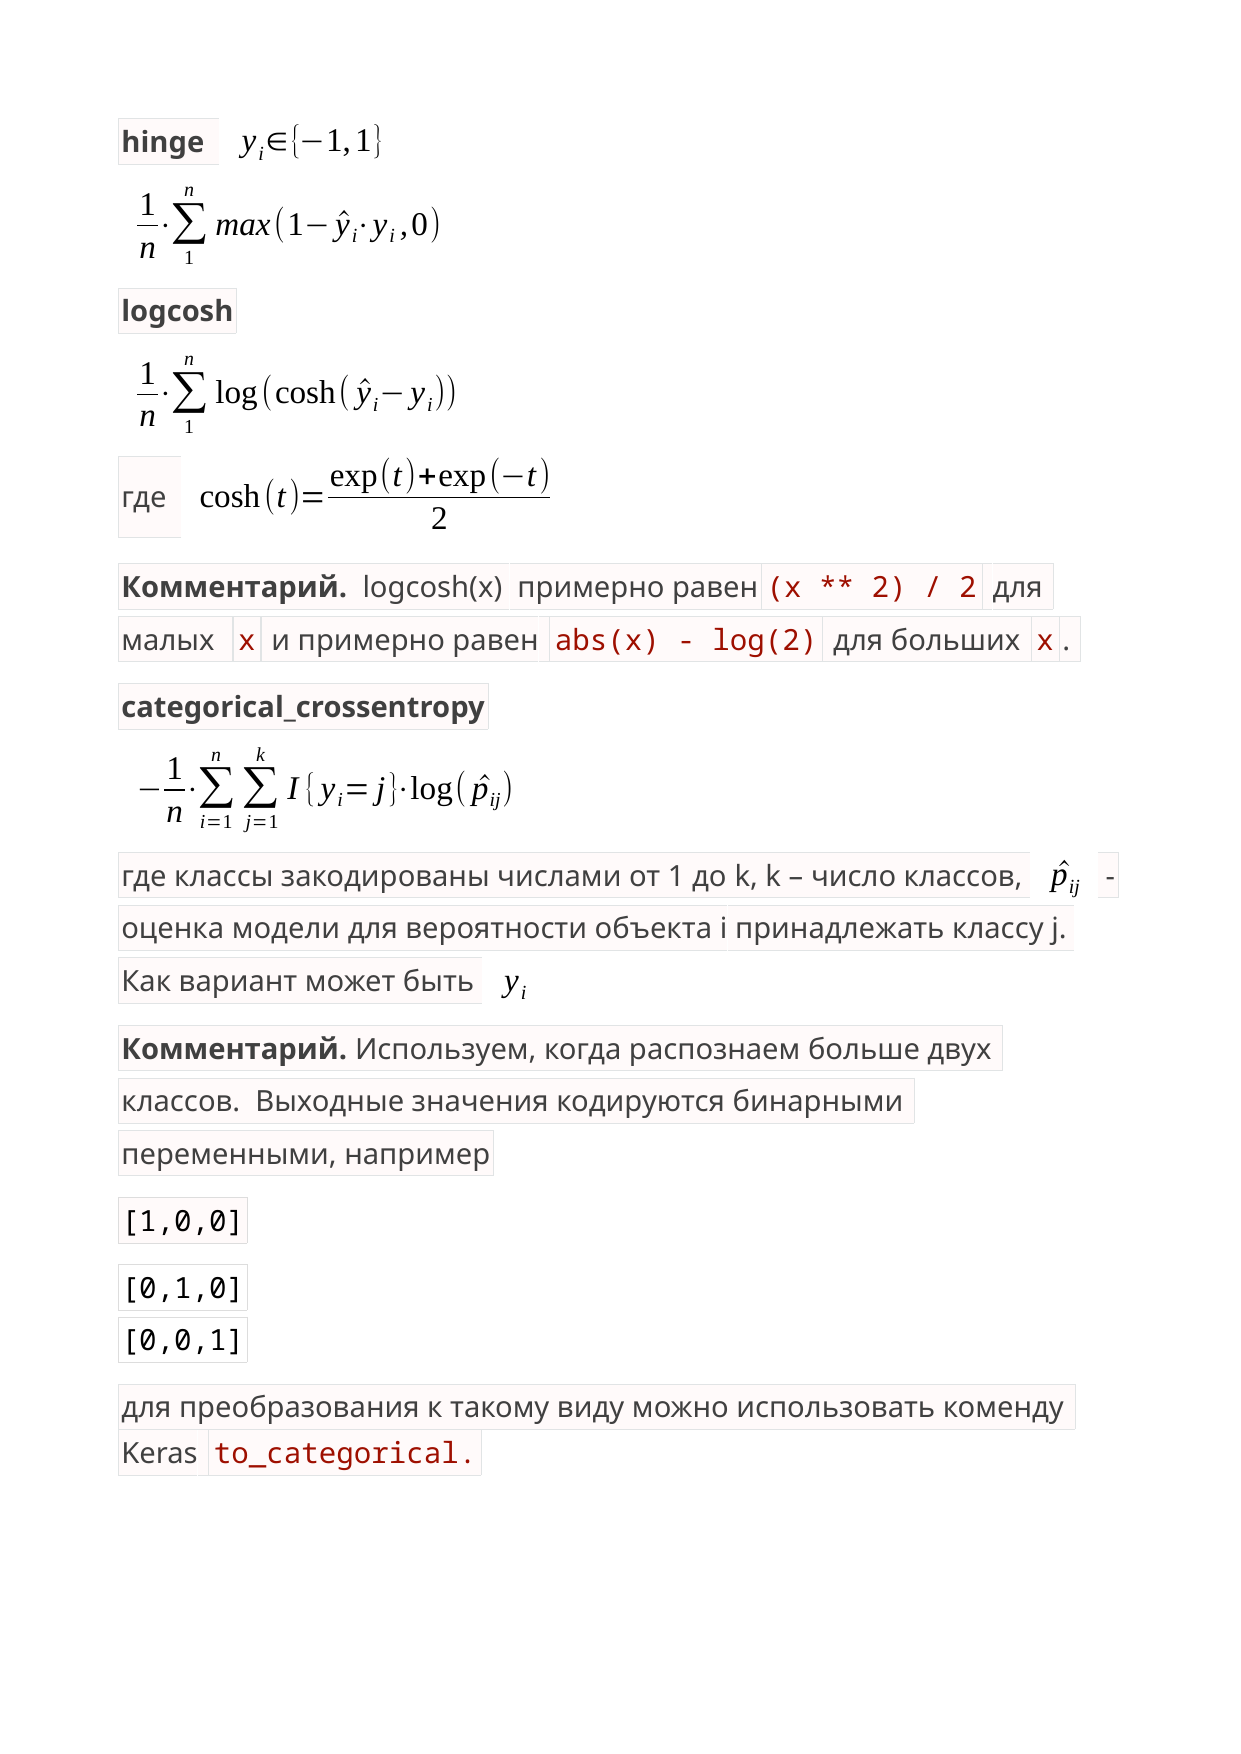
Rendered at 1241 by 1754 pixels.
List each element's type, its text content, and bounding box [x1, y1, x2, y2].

list [248, 1317, 1122, 1362]
list [0,1,0] [119, 1265, 247, 1310]
text для преобразования к такому виду можно использовать коменду Keras to_categorical. [482, 1384, 1122, 1475]
text где классы закодированы числами от 1 до k, k – число классов, - оценка модели для вероятности объекта i принадлежать классу j. Как вариант может быть [118, 852, 1122, 1003]
text Комментарий. Используем, когда распознаем больше двух классов. Выходные значения кодируются бинарными переменными, например [118, 1025, 1122, 1176]
text для преобразования к такому виду можно использовать коменду Keras to_categorical. [119, 1430, 208, 1475]
subtitle categorical_crossentropy [119, 684, 488, 729]
list [248, 1264, 1122, 1310]
text для преобразования к такому виду можно использовать коменду Keras to_categorical. [209, 1430, 481, 1475]
text [1,0,0] [119, 1198, 247, 1243]
list [0,0,1] [119, 1318, 247, 1362]
text для преобразования к такому виду можно использовать коменду Keras to_categorical. [119, 1385, 1075, 1429]
text [248, 1197, 1122, 1243]
subtitle logcosh [119, 289, 236, 333]
subtitle [237, 287, 1122, 333]
subtitle [489, 683, 1122, 729]
text Комментарий. logcosh(x) примерно равен(x ** 2) / 2 для малых x и примерно равен abs(x) - log(2) для больших x. [118, 563, 1122, 662]
subtitle hinge [119, 118, 1122, 164]
text где [119, 456, 1122, 537]
